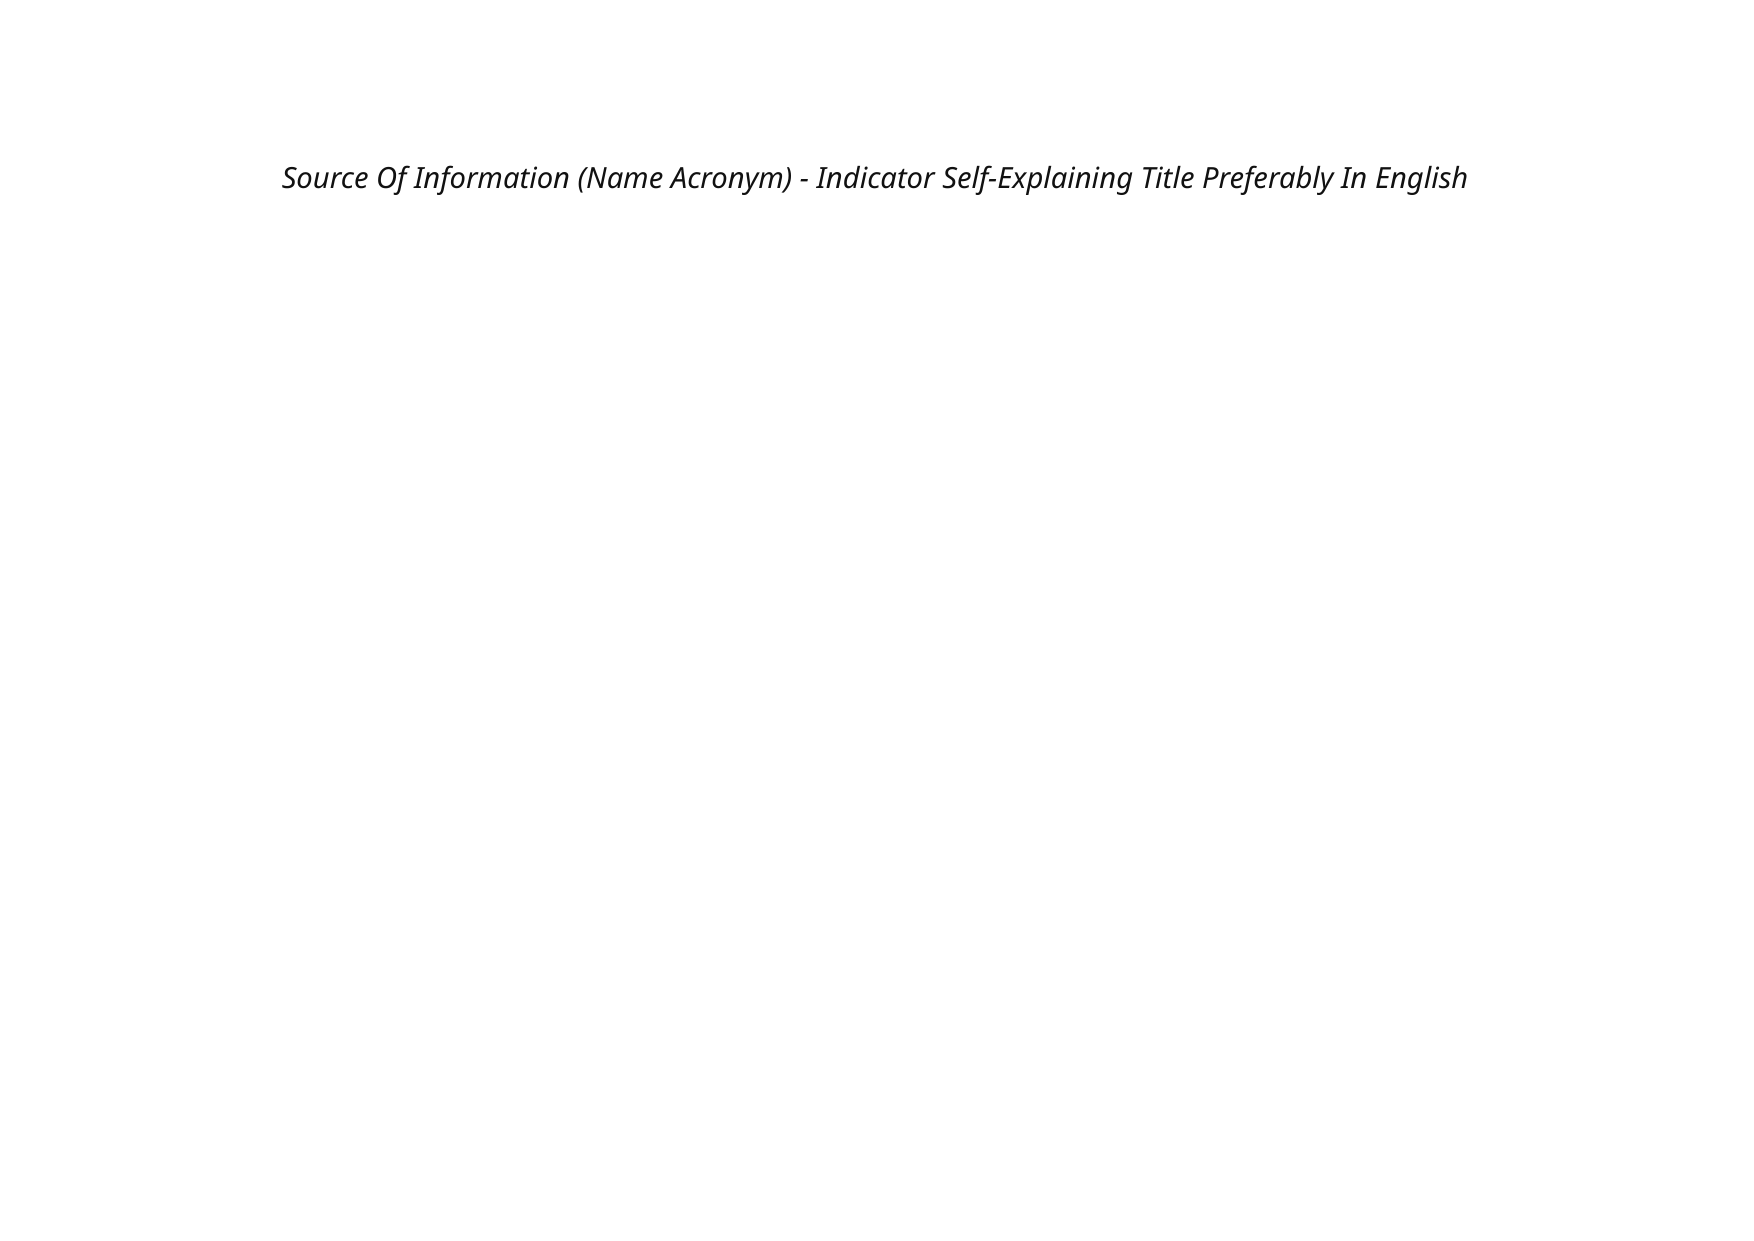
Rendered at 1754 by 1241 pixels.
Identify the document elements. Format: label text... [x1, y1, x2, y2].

text Source Of Information (Name Acronym) - Indicator Self-Explaining Title Preferably In English [118, 158, 1636, 197]
